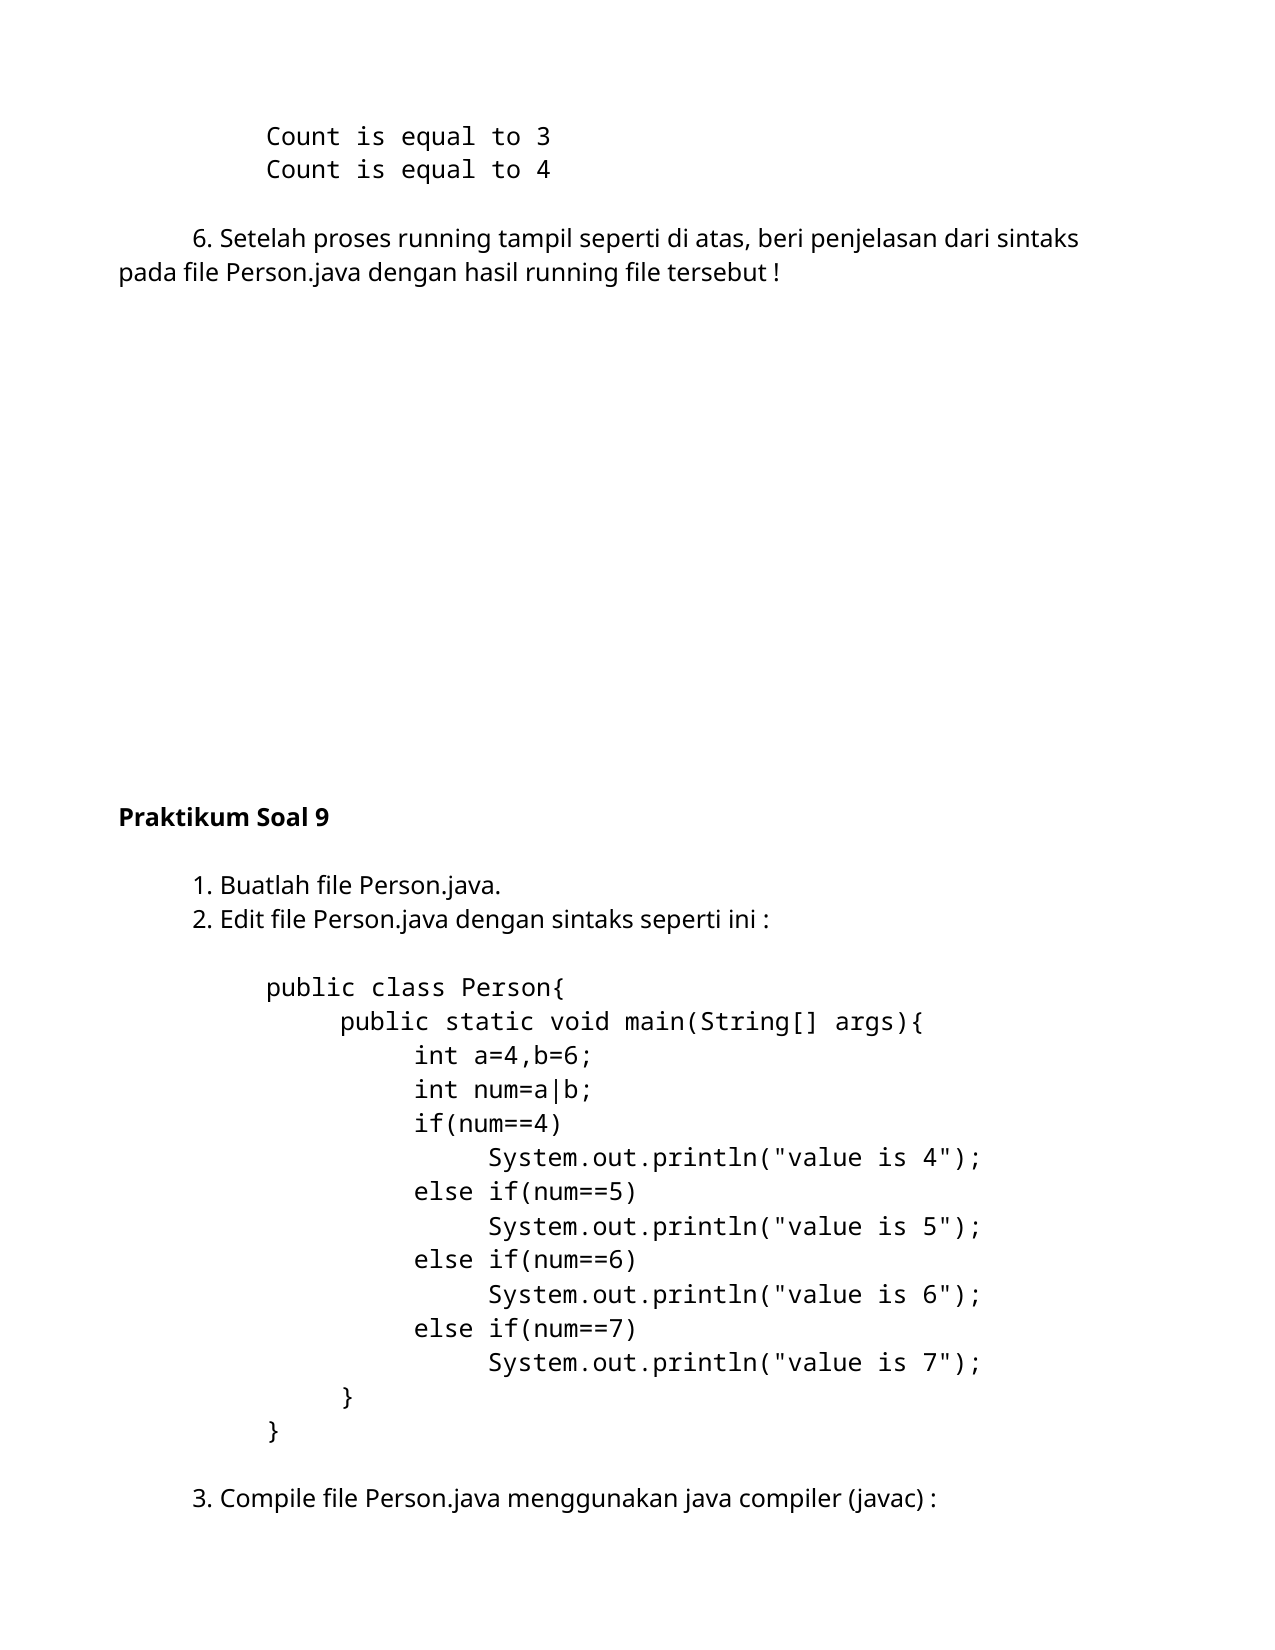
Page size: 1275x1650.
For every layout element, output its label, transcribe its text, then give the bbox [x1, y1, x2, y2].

text else if(num==5) [118, 1174, 1157, 1208]
text if(num==4) [118, 1106, 1157, 1140]
text System.out.println("value is 6"); [118, 1276, 1157, 1310]
text System.out.println("value is 5"); [118, 1208, 1157, 1242]
text Count is equal to 4 6. Setelah proses running tampil seperti di atas, beri penjelasan dari sintaks pada file Person.java dengan hasil running file tersebut ! [118, 152, 1157, 288]
text int a=4,b=6; [118, 1038, 1157, 1072]
text public static void main(String[] args){ [118, 1004, 1157, 1038]
text System.out.println("value is 4"); [118, 1140, 1157, 1174]
text Praktikum Soal 9 [118, 799, 1157, 833]
text else if(num==6) [118, 1242, 1157, 1276]
text System.out.println("value is 7"); [118, 1344, 1157, 1378]
text int num=a|b; [118, 1072, 1157, 1106]
text } [118, 1378, 1157, 1412]
text 1. Buatlah file Person.java. [118, 867, 1157, 902]
text } 3. Compile file Person.java menggunakan java compiler (javac) : [118, 1412, 1157, 1515]
text else if(num==7) [118, 1310, 1157, 1344]
text Count is equal to 3 [118, 118, 1157, 152]
text 2. Edit file Person.java dengan sintaks seperti ini : public class Person{ [118, 902, 1157, 1004]
